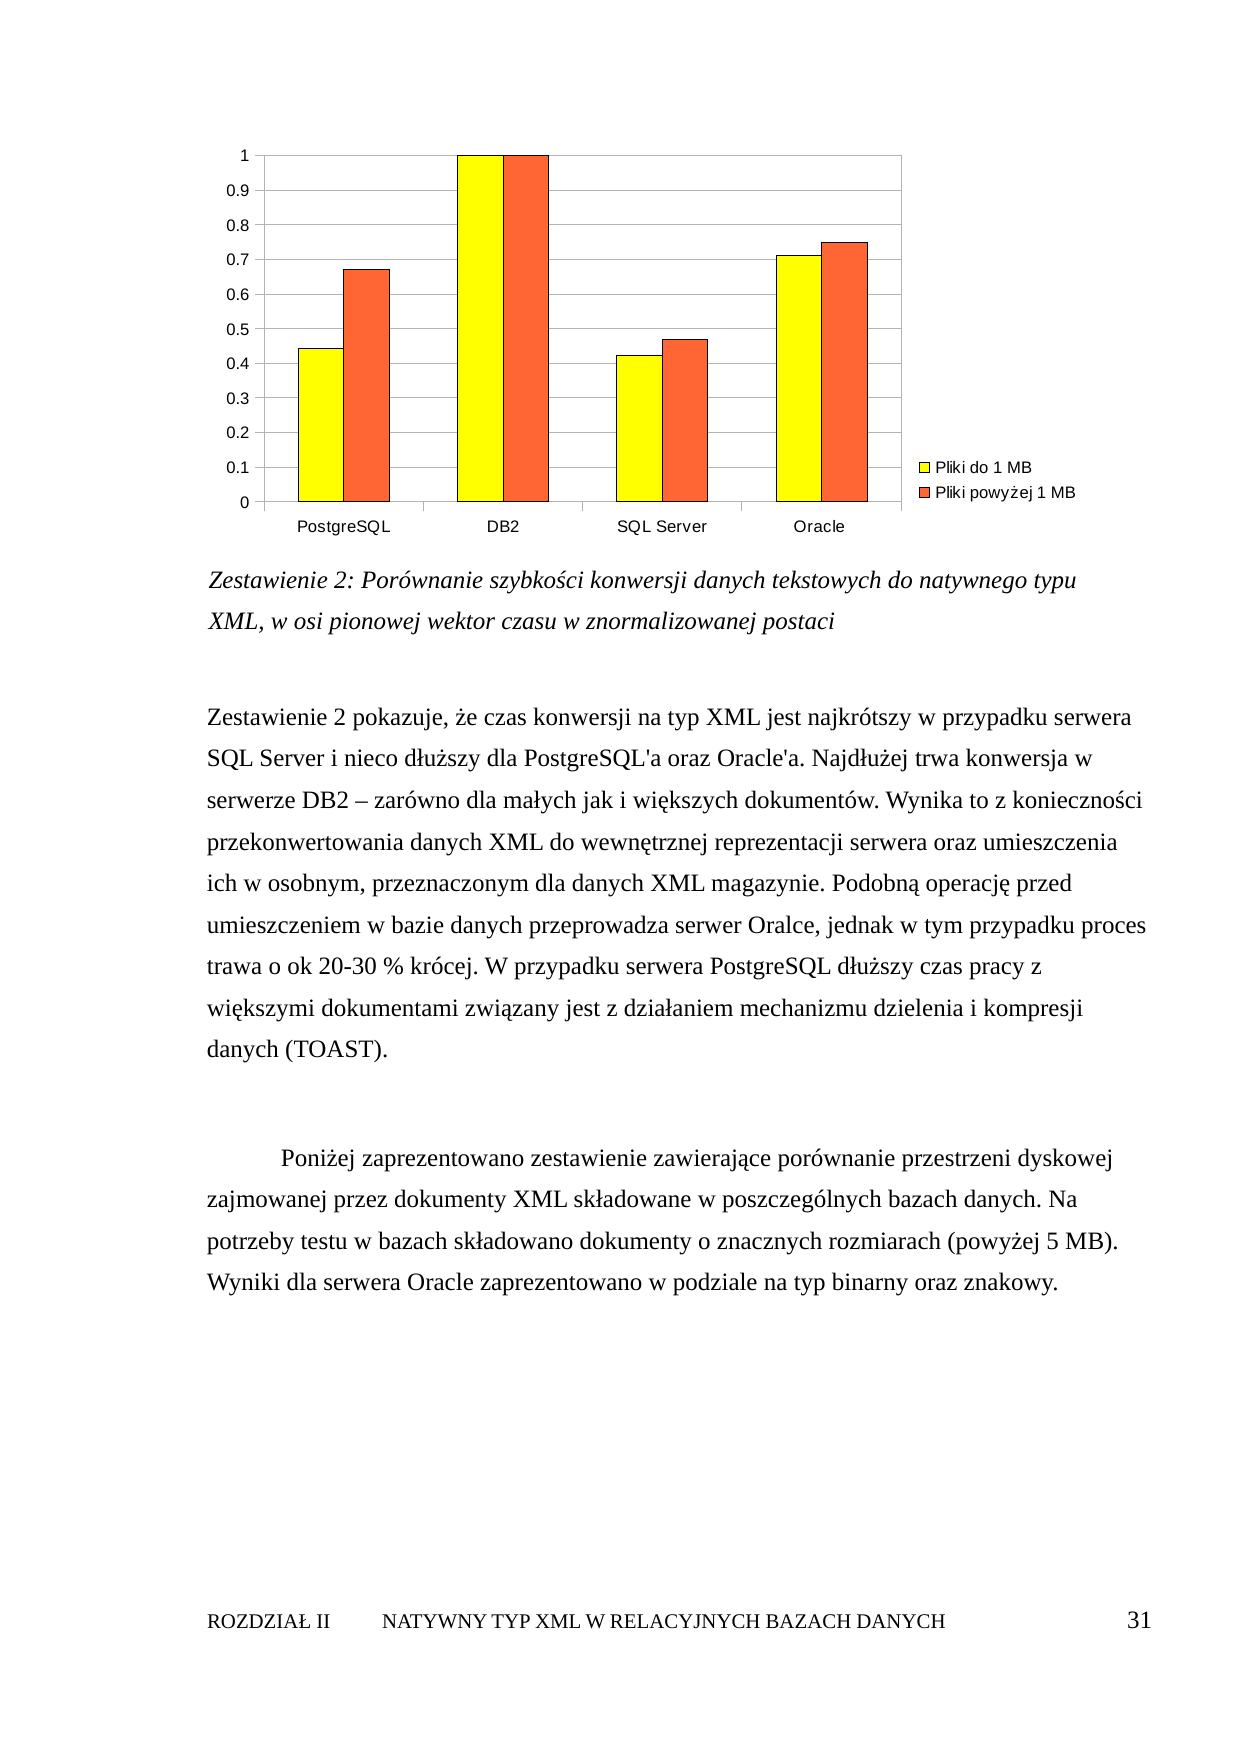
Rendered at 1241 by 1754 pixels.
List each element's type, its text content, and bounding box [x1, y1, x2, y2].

text Zestawienie 2 pokazuje, że czas konwersji na typ XML jest najkrótszy w przypadku serwera SQL Server i nieco dłuższy dla PostgreSQL'a oraz Oracle'a. Najdłużej trwa konwersja w serwerze DB2 – zarówno dla małych jak i większych dokumentów. Wynika to z konieczności przekonwertowania danych XML do wewnętrznej reprezentacji serwera oraz umieszczenia ich w osobnym, przeznaczonym dla danych XML magazynie. Podobną operację przed umieszczeniem w bazie danych przeprowadza serwer Oralce, jednak w tym przypadku proces trawa o ok 20-30 % krócej. W przypadku serwera PostgreSQL dłuższy czas pracy z większymi dokumentami związany jest z działaniem mechanizmu dzielenia i kompresji danych (TOAST). [207, 703, 1152, 1063]
text Zestawienie 2: Porównanie szybkości konwersji danych tekstowych do natywnego typu XML, w osi pionowej wektor czasu w znormalizowanej postaci [208, 552, 1091, 635]
text Poniżej zaprezentowano zestawienie zawierające porównanie przestrzeni dyskowej zajmowanej przez dokumenty XML składowane w poszczególnych bazach danych. Na potrzeby testu w bazach składowano dokumenty o znacznych rozmiarach (powyżej 5 MB). Wyniki dla serwera Oracle zaprezentowano w podziale na typ binarny oraz znakowy. [207, 1144, 1152, 1296]
